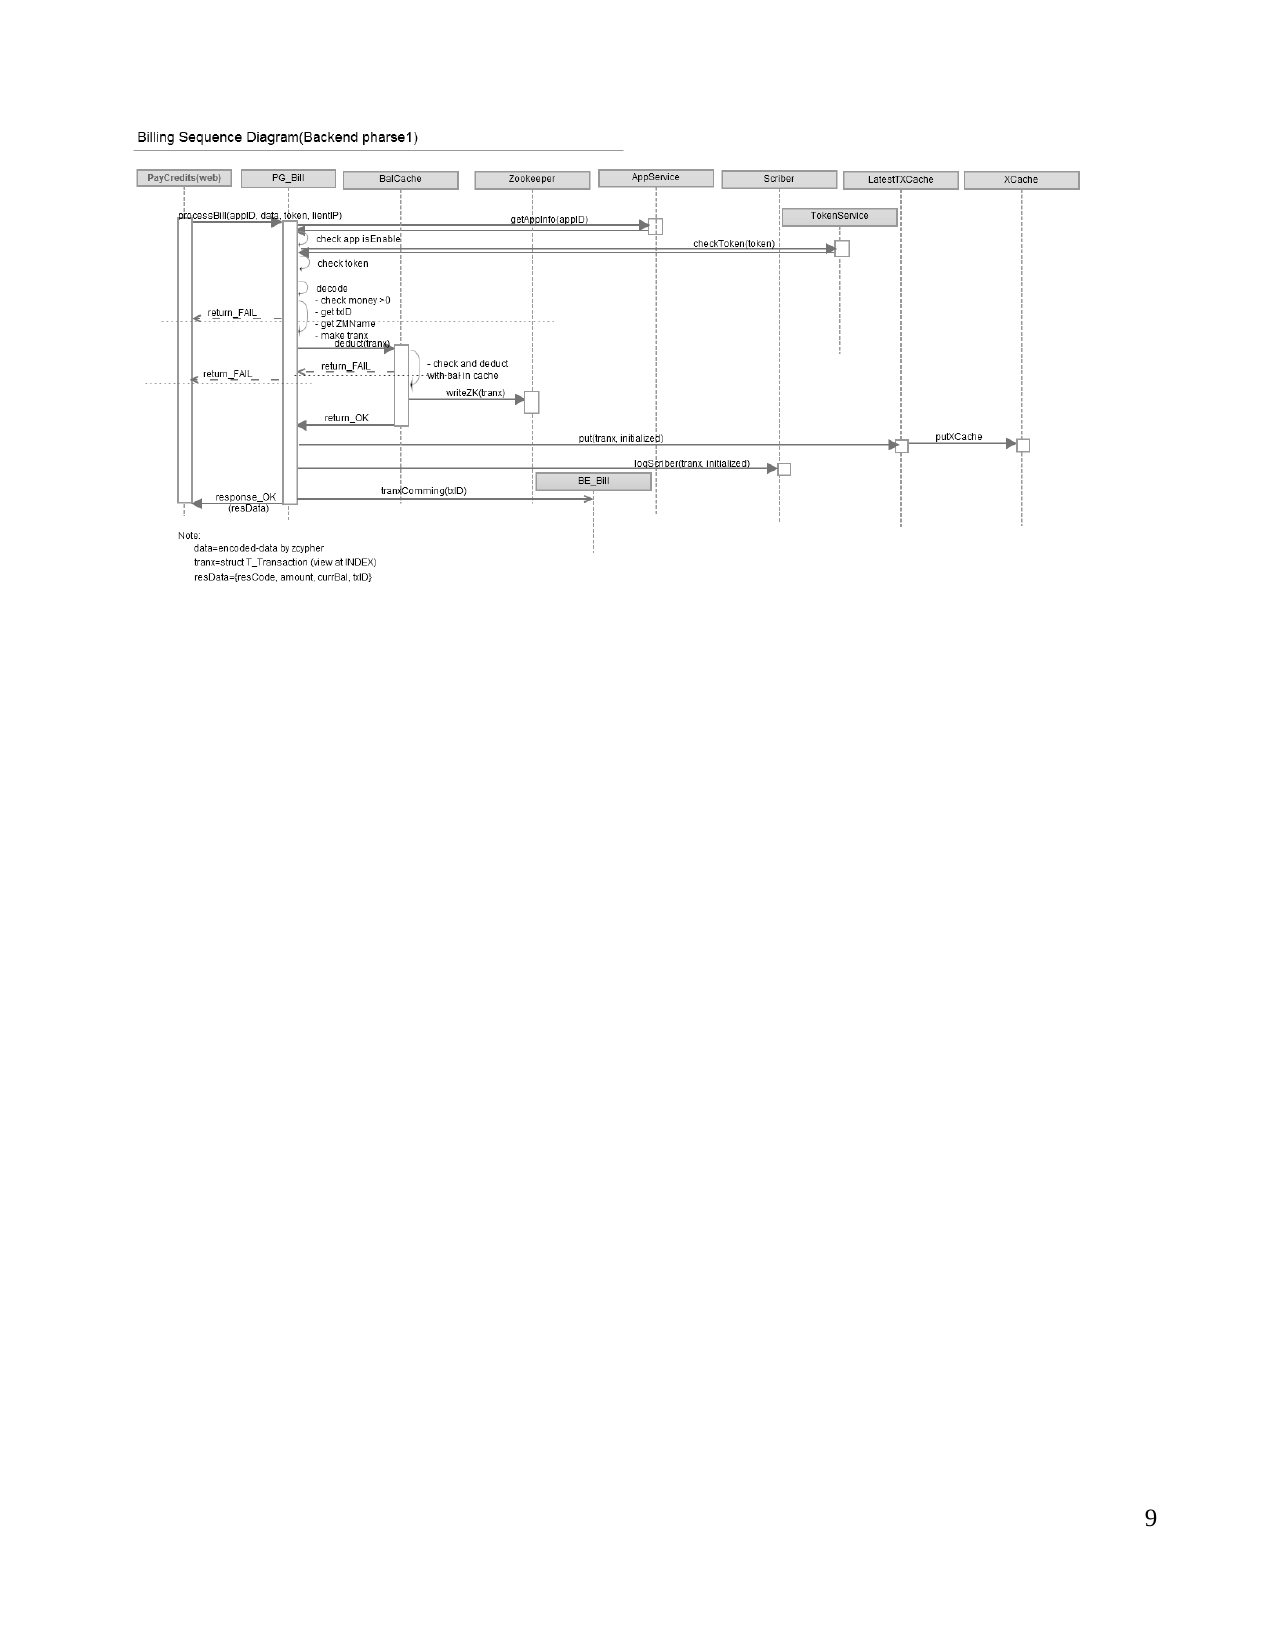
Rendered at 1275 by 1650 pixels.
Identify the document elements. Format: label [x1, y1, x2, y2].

picture [118, 118, 1157, 675]
